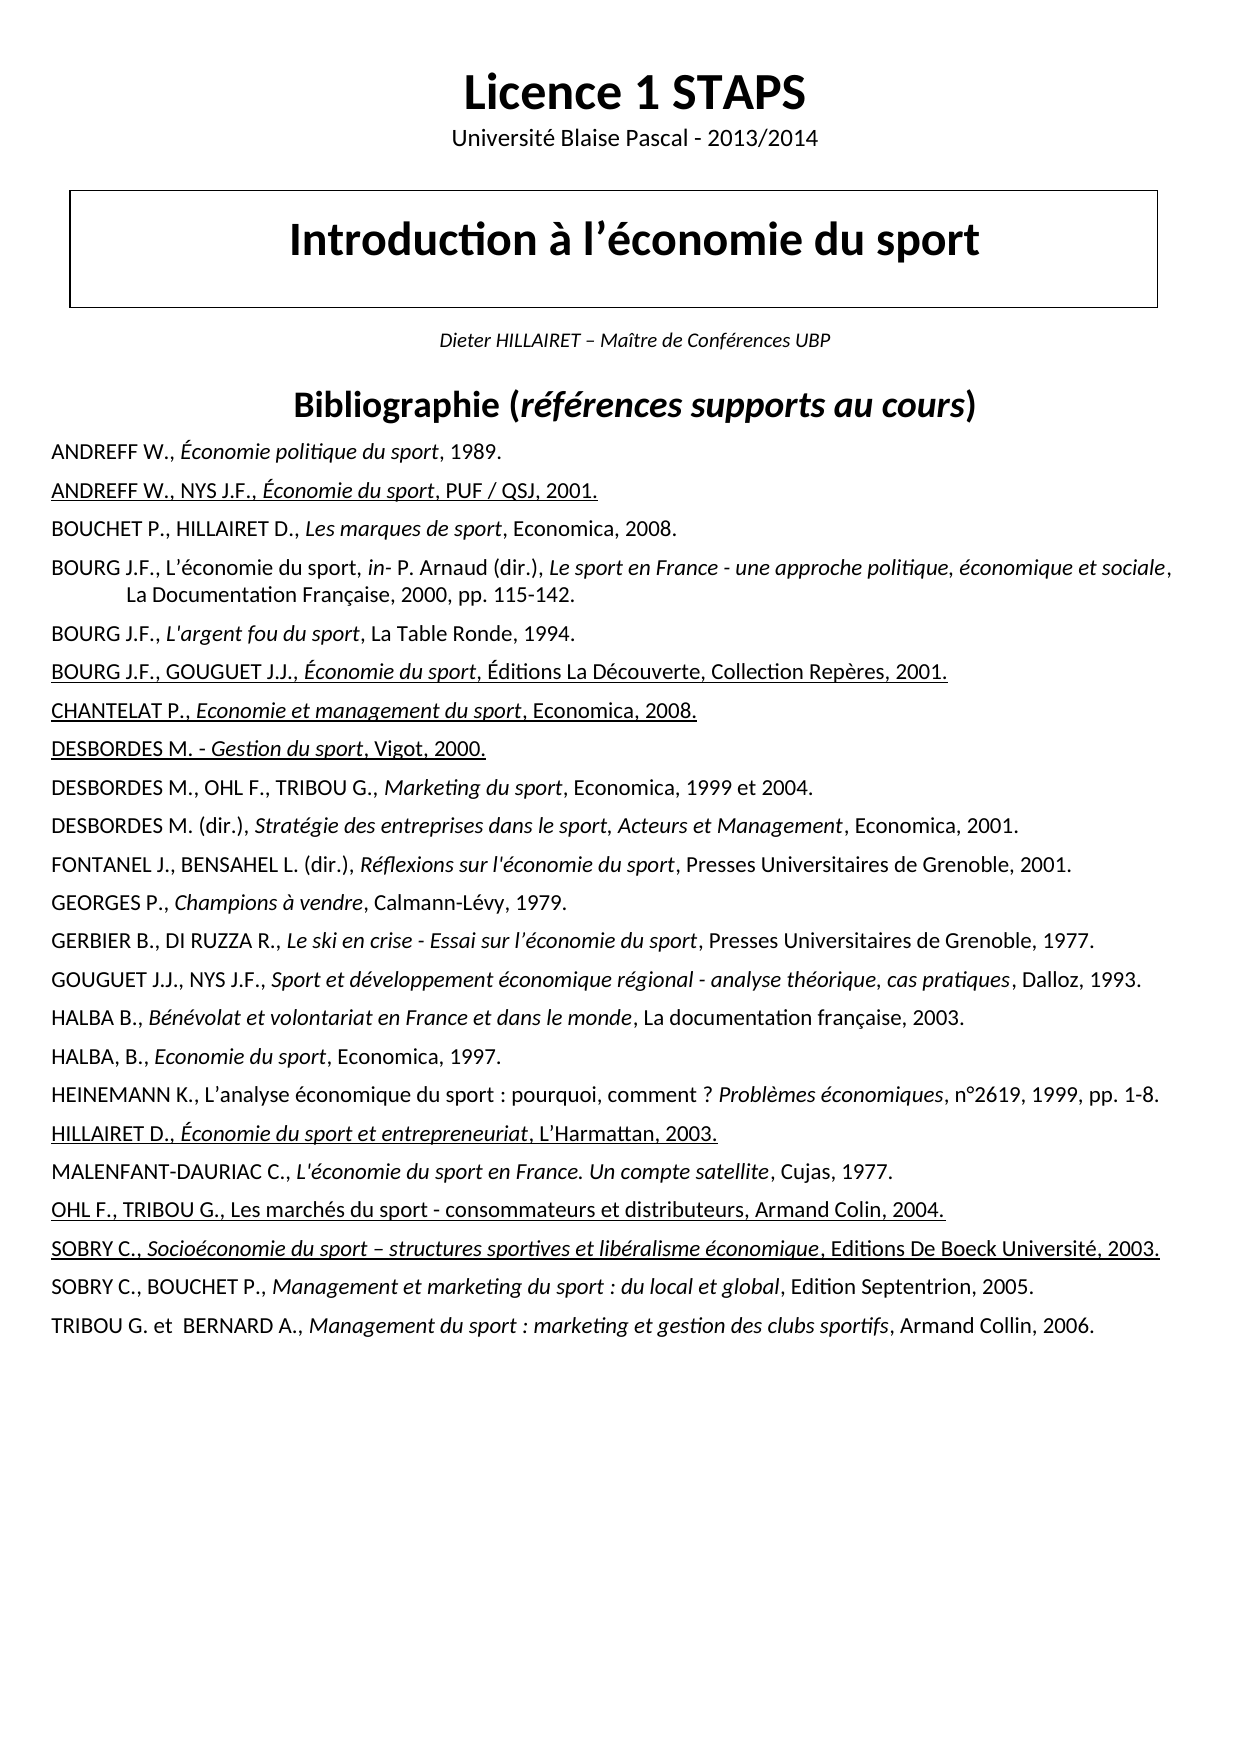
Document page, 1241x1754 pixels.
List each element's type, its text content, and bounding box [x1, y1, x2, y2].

subtitle Licence 1 STAPS [89, 59, 1181, 123]
text SOBRY C., BOUCHET P., Management et marketing du sport : du local et global, Edition Septentrion, 2005. [51, 1272, 1195, 1301]
text CHANTELAT P., Economie et management du sport, Economica, 2008. [51, 696, 1195, 724]
text GOUGUET J.J., NYS J.F., Sport et développement économique régional - analyse théorique, cas pratiques, Dalloz, 1993. [51, 965, 1195, 993]
subtitle Introduction à l’économie du sport [89, 209, 1157, 268]
text HILLAIRET D., Économie du sport et entrepreneuriat, L’Harmattan, 2003. [51, 1119, 1195, 1147]
text TRIBOU G. et BERNARD A., Management du sport : marketing et gestion des clubs sportifs, Armand Collin, 2006. [51, 1311, 1195, 1339]
text BOURG J.F., L’économie du sport, in- P. Arnaud (dir.), Le sport en France - une approche politique, économique et sociale, La Documentation Française, 2000, pp. 115-142. [51, 553, 1195, 609]
text GERBIER B., DI RUZZA R., Le ski en crise - Essai sur l’économie du sport, Presses Universitaires de Grenoble, 1977. [51, 927, 1195, 954]
text BOUCHET P., HILLAIRET D., Les marques de sport, Economica, 2008. [51, 514, 1195, 542]
text SOBRY C., Socioéconomie du sport – structures sportives et libéralisme économique, Editions De Boeck Université, 2003. [51, 1234, 1195, 1262]
text HEINEMANN K., L’analyse économique du sport : pourquoi, comment ? Problèmes économiques, n°2619, 1999, pp. 1-8. [51, 1080, 1195, 1108]
text BOURG J.F., L'argent fou du sport, La Table Ronde, 1994. [51, 619, 1195, 647]
text HALBA B., Bénévolat et volontariat en France et dans le monde, La documentation française, 2003. [51, 1003, 1195, 1031]
text HALBA, B., Economie du sport, Economica, 1997. [51, 1042, 1195, 1070]
text MALENFANT-DAURIAC C., L'économie du sport en France. Un compte satellite, Cujas, 1977. [51, 1157, 1195, 1185]
text OHL F., TRIBOU G., Les marchés du sport - consommateurs et distributeurs, Armand Colin, 2004. [51, 1196, 1195, 1224]
subtitle [1158, 209, 1181, 268]
text DESBORDES M. (dir.), Stratégie des entreprises dans le sport, Acteurs et Management, Economica, 2001. [51, 811, 1195, 839]
text GEORGES P., Champions à vendre, Calmann-Lévy, 1979. [51, 888, 1195, 916]
text BOURG J.F., GOUGUET J.J., Économie du sport, Éditions La Découverte, Collection Repères, 2001. [51, 657, 1195, 686]
text FONTANEL J., BENSAHEL L. (dir.), Réflexions sur l'économie du sport, Presses Universitaires de Grenoble, 2001. [51, 850, 1195, 878]
subtitle Bibliographie (références supports au cours) [89, 381, 1181, 427]
text Desbordes M. - Gestion du sport, Vigot, 2000. [51, 734, 1195, 762]
subtitle Dieter HILLAIRET – Maître de Conférences UBP [89, 327, 1181, 352]
text DESBORDES M., OHL F., TRIBOU G., Marketing du sport, Economica, 1999 et 2004. [51, 773, 1195, 801]
text Université Blaise Pascal - 2013/2014 [89, 123, 1181, 153]
text ANDREFF W., Économie politique du sport, 1989. [51, 437, 1195, 465]
text ANDREFF W., NYS J.F., Économie du sport, PUF / QSJ, 2001. [51, 476, 1195, 504]
